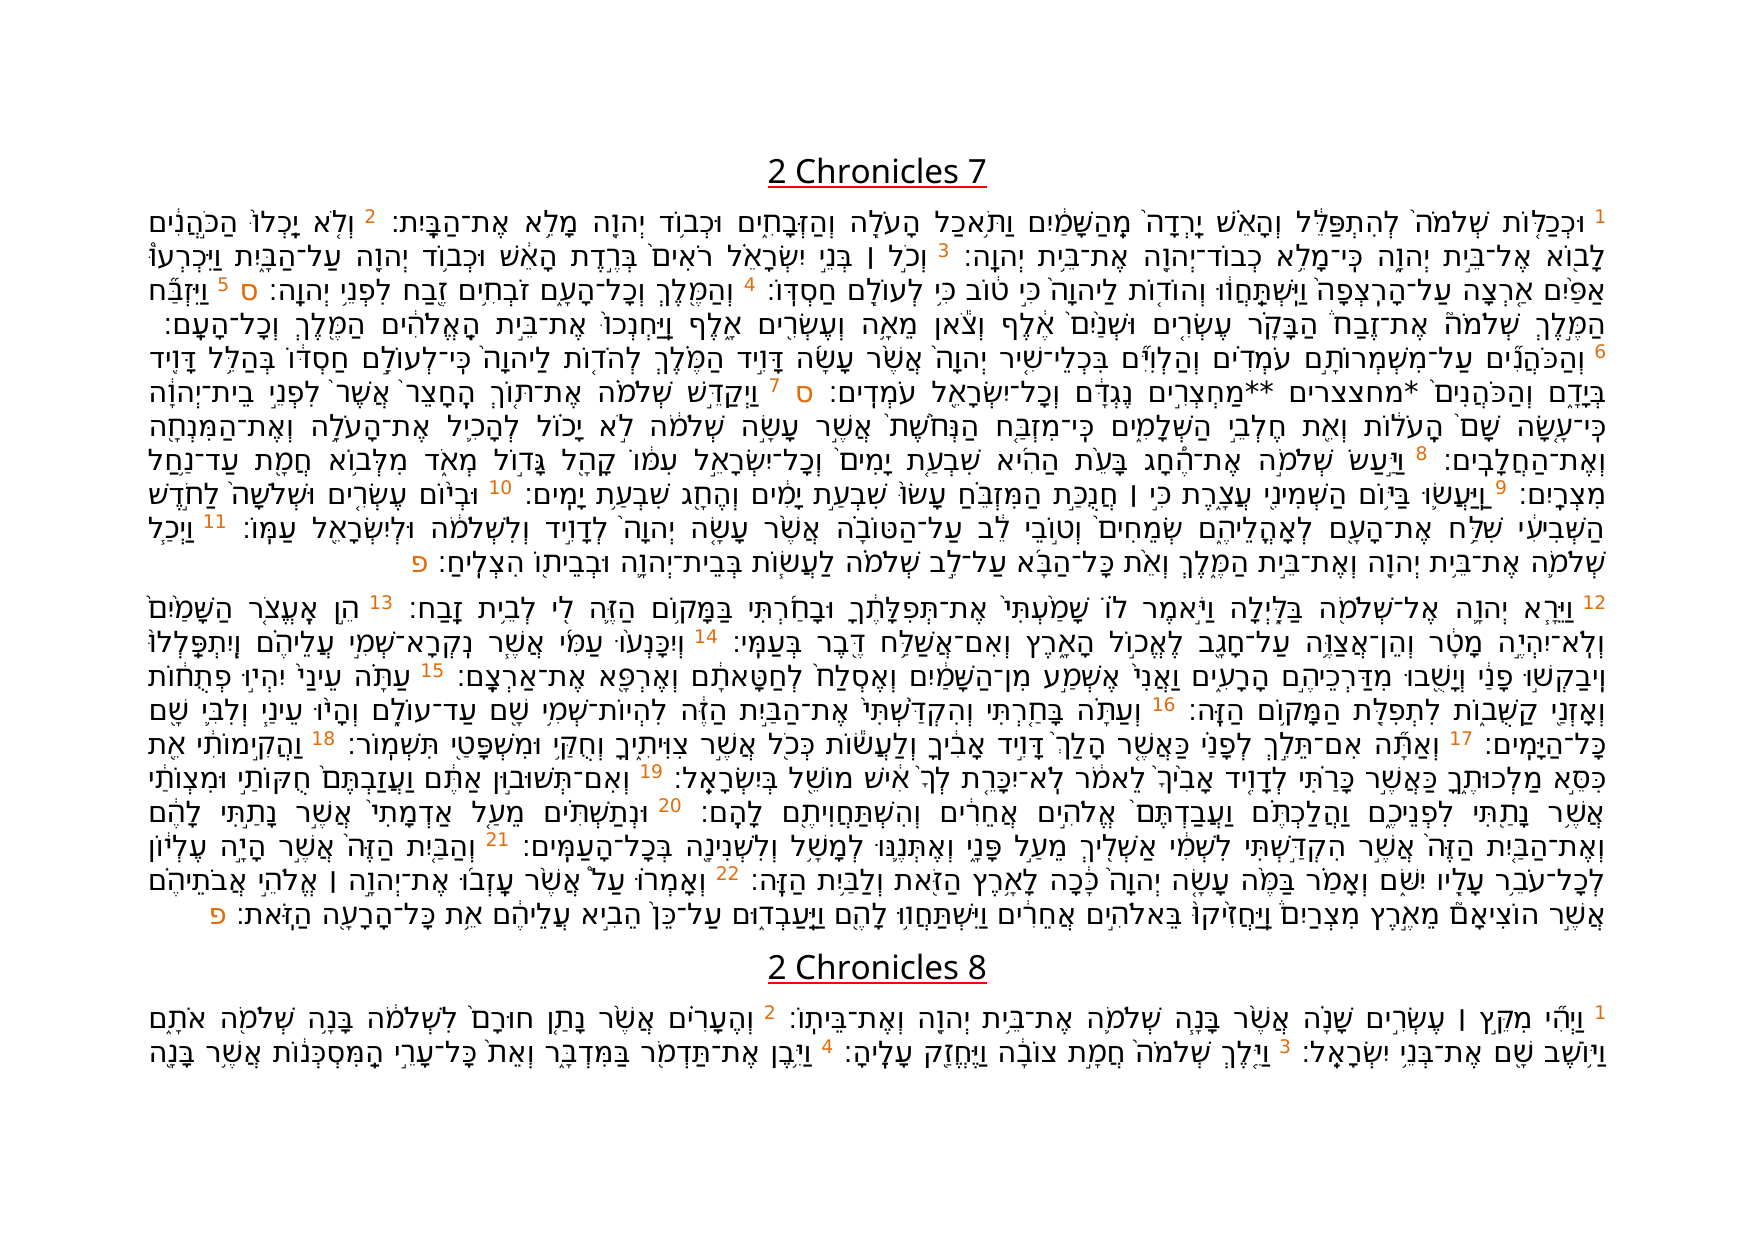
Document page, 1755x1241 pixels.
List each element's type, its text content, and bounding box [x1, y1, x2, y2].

text ‬‬12 וַיֵּרָ֧א יְהוָ֛ה אֶל־שְׁלֹמֹ֖ה בַּלָּ֑יְלָה וַיֹּ֣אמֶר ל֗וֹ שָׁמַ֙עְתִּי֙ אֶת־תְּפִלָּתֶ֔ךָ וּבָחַ֜רְתִּי בַּמָּק֥וֹם הַזֶּ֛ה לִ֖י לְבֵ֥ית זָֽבַח׃ ‬‬13 הֵ֣ן אֶֽעֱצֹ֤ר הַשָּׁמַ֙יִם֙ וְלֹֽא־יִהְיֶ֣ה מָטָ֔ר וְהֵן־אֲצַוֶּ֥ה עַל־חָגָ֖ב לֶאֱכ֣וֹל הָאָ֑רֶץ וְאִם־אֲשַׁלַּ֥ח דֶּ֖בֶר בְּעַמִּֽי׃ ‬‬14 וְיִכָּנְע֨וּ עַמִּ֜י אֲשֶׁ֧ר נִֽקְרָא־שְׁמִ֣י עֲלֵיהֶ֗ם וְיִֽתְפַּֽלְלוּ֙ וִֽיבַקְשׁ֣וּ פָנַ֔י וְיָשֻׁ֖בוּ מִדַּרְכֵיהֶ֣ם הָרָעִ֑ים וַאֲנִי֙ אֶשְׁמַ֣ע מִן־הַשָּׁמַ֔יִם וְאֶסְלַח֙ לְחַטָּאתָ֔ם וְאֶרְפָּ֖א אֶת־אַרְצָֽם׃ ‬‬15 עַתָּ֗ה עֵינַי֙ יִהְי֣וּ פְתֻח֔וֹת וְאָזְנַ֖י קַשֻּׁב֑וֹת לִתְפִלַּ֖ת הַמָּק֥וֹם הַזֶּֽה׃ ‬‬16 וְעַתָּ֗ה בָּחַ֤רְתִּי וְהִקְדַּ֙שְׁתִּי֙ אֶת־הַבַּ֣יִת הַזֶּ֔ה לִהְיוֹת־שְׁמִ֥י שָׁ֖ם עַד־עוֹלָ֑ם וְהָי֨וּ עֵינַ֧י וְלִבִּ֛י שָׁ֖ם כָּל־הַיָּמִֽים׃ ‬‬17 וְאַתָּ֞ה אִם־תֵּלֵ֣ךְ לְפָנַ֗י כַּאֲשֶׁ֤ר הָלַךְ֙ דָּוִ֣יד אָבִ֔יךָ וְלַעֲשׂ֕וֹת כְּכֹ֖ל אֲשֶׁ֣ר צִוִּיתִ֑יךָ וְחֻקַּ֥י וּמִשְׁפָּטַ֖י תִּשְׁמֽוֹר׃ ‬‬18 וַהֲקִ֣ימוֹתִ֔י אֵ֖ת כִּסֵּ֣א מַלְכוּתֶ֑ךָ כַּאֲשֶׁ֣ר כָּרַ֗תִּי לְדָוִ֤יד אָבִ֙יךָ֙ לֵאמֹ֔ר לֹֽא־יִכָּרֵ֤ת לְךָ֙ אִ֔ישׁ מוֹשֵׁ֖ל בְּיִשְׂרָאֵֽל׃ ‬‬19 וְאִם־תְּשׁוּב֣וּן אַתֶּ֔ם וַעֲזַבְתֶּם֙ חֻקּוֹתַ֣י וּמִצְוֺתַ֔י אֲשֶׁ֥ר נָתַ֖תִּי לִפְנֵיכֶ֑ם וַהֲלַכְתֶּ֗ם וַעֲבַדְתֶּם֙ אֱלֹהִ֣ים אֲחֵרִ֔ים וְהִשְׁתַּחֲוִיתֶ֖ם לָהֶֽם׃ ‬‬20 וּנְתַשְׁתִּ֗ים מֵעַ֤ל אַדְמָתִי֙ אֲשֶׁ֣ר נָתַ֣תִּי לָהֶ֔ם וְאֶת־הַבַּ֤יִת הַזֶּה֙ אֲשֶׁ֣ר הִקְדַּ֣שְׁתִּי לִשְׁמִ֔י אַשְׁלִ֖יךְ מֵעַ֣ל פָּנָ֑י וְאֶתְּנֶ֛נּוּ לְמָשָׁ֥ל וְלִשְׁנִינָ֖ה בְּכָל־הָעַמִּֽים׃ ‬‬21 וְהַבַּ֤יִת הַזֶּה֙ אֲשֶׁ֣ר הָיָ֣ה עֶלְי֔וֹן לְכָל־עֹבֵ֥ר עָלָ֖יו יִשֹּׁ֑ם וְאָמַ֗ר בַּמֶּ֨ה עָשָׂ֤ה יְהוָה֙ כָּ֔כָה לָאָ֥רֶץ הַזֹּ֖את וְלַבַּ֥יִת הַזֶּֽה׃ ‬‬22 וְאָמְר֗וּ עַל֩ אֲשֶׁ֨ר עָֽזְב֜וּ אֶת־יְהוָ֣ה ׀ אֱלֹהֵ֣י אֲבֹתֵיהֶ֗ם אֲשֶׁ֣ר הוֹצִיאָם֮ מֵאֶ֣רֶץ מִצְרַיִם֒ וַֽיַּחֲזִ֙יקוּ֙ בֵּאלֹהִ֣ים אֲחֵרִ֔ים וַיִּשְׁתַּחֲו֥וּ לָהֶ֖ם וַיַּֽעַבְד֑וּם עַל־כֵּן֙ הֵבִ֣יא עֲלֵיהֶ֔ם אֵ֥ת כָּל־הָרָעָ֖ה הַזֹּֽאת׃ פ ‬‬‬‬‬‬‬‬‬‬‬‬‬ [148, 592, 1606, 931]
text 1 וּכְכַלּ֤וֹת שְׁלֹמֹה֙ לְהִתְפַּלֵּ֔ל וְהָאֵ֗שׁ יָֽרְדָה֙ מֵֽהַשָּׁמַ֔יִם וַתֹּ֥אכַל הָעֹלָ֖ה וְהַזְּבָחִ֑ים וּכְב֥וֹד יְהוָ֖ה מָלֵ֥א אֶת־הַבָּֽיִת׃ 2 וְלֹ֤א יָֽכְלוּ֙ הַכֹּ֣הֲנִ֔ים לָב֖וֹא אֶל־בֵּ֣ית יְהוָ֑ה כִּֽי־מָלֵ֥א כְבוֹד־יְהוָ֖ה אֶת־בֵּ֥ית יְהוָֽה׃ ‬‬3 וְכֹ֣ל ׀ בְּנֵ֣י יִשְׂרָאֵ֗ל רֹאִים֙ בְּרֶ֣דֶת הָאֵ֔שׁ וּכְב֥וֹד יְהוָ֖ה עַל־הַבָּ֑יִת וַיִּכְרְעוּ֩ אַפַּ֨יִם אַ֤רְצָה עַל־הָרִֽצְפָה֙ וַיִּֽשְׁתּֽ͏ַחֲו֔וּ וְהוֹד֤וֹת לַיהוָה֙ כִּ֣י ט֔וֹב כִּ֥י לְעוֹלָ֖ם חַסְדּֽוֹ׃ ‬‬4 וְהַמֶּ֖לֶךְ וְכָל־הָעָ֑ם זֹבְחִ֥ים זֶ֖בַח לִפְנֵ֥י יְהוָֽה׃ ס ‬‬5 וַיִּזְבַּ֞ח הַמֶּ֣לֶךְ שְׁלֹמֹה֮ אֶת־זֶבַח֒ הַבָּקָ֗ר עֶשְׂרִ֤ים וּשְׁנַ֙יִם֙ אֶ֔לֶף וְצֹ֕אן מֵאָ֥ה וְעֶשְׂרִ֖ים אָ֑לֶף וַֽיַּחְנְכוּ֙ אֶת־בֵּ֣ית הֽ͏ָאֱלֹהִ֔ים הַמֶּ֖לֶךְ וְכָל־הָעָֽם׃ ‬‬6 וְהַכֹּהֲנִ֞ים עַל־מִשְׁמְרוֹתָ֣ם עֹמְדִ֗ים וְהַלְוִיִּ֞ם בִּכְלֵי־שִׁ֤יר יְהוָה֙ אֲשֶׁ֨ר עָשָׂ֜ה דָּוִ֣יד הַמֶּ֗לֶךְ לְהֹד֤וֹת לַיהוָה֙ כִּֽי־לְעוֹלָ֣ם חַסְדּ֔וֹ בְּהַלֵּ֥ל דָּוִ֖יד בְּיָדָ֑ם וְהַכֹּהֲנִים֙ *מחצצרים **מַחְצְרִ֣ים נֶגְדָּ֔ם וְכָל־יִשְׂרָאֵ֖ל עֹמְדִֽים׃ ס ‬‬7 וַיְקַדֵּ֣שׁ שְׁלֹמֹ֗ה אֶת־תּ֤וֹךְ הֶֽחָצֵר֙ אֲשֶׁר֙ לִפְנֵ֣י בֵית־יְהוָ֔ה כִּֽי־עָ֤שָׂה שָׁם֙ הָֽעֹל֔וֹת וְאֵ֖ת חֶלְבֵ֣י הַשְּׁלָמִ֑ים כִּֽי־מִזְבַּ֤ח הַנְּחֹ֙שֶׁת֙ אֲשֶׁ֣ר עָשָׂ֣ה שְׁלֹמֹ֔ה לֹ֣א יָכ֗וֹל לְהָכִ֛יל אֶת־הָעֹלָ֥ה וְאֶת־הַמִּנְחָ֖ה וְאֶת־הַחֲלָבִֽים׃ ‬‬8 וַיַּ֣עַשׂ שְׁלֹמֹ֣ה אֶת־הֶ֠חָג בָּעֵ֨ת הַהִ֜יא שִׁבְעַ֤ת יָמִים֙ וְכָל־יִשְׂרָאֵ֣ל עִמּ֔וֹ קָהָ֖ל גָּד֣וֹל מְאֹ֑ד מִלְּב֥וֹא חֲמָ֖ת עַד־נַ֥חַל מִצְרָֽיִם׃ ‬‬9 וֽ͏ַיַּעֲשׂ֛וּ בַּיּ֥וֹם הַשְּׁמִינִ֖י עֲצָ֑רֶת כִּ֣י ׀ חֲנֻכַּ֣ת הַמִּזְבֵּ֗חַ עָשׂוּ֙ שִׁבְעַ֣ת יָמִ֔ים וְהֶחָ֖ג שִׁבְעַ֥ת יָמִֽים׃ ‬‬10 וּבְי֨וֹם עֶשְׂרִ֤ים וּשְׁלֹשָׁה֙ לַחֹ֣דֶשׁ הַשְּׁבִיעִ֔י שִׁלַּ֥ח אֶת־הָעָ֖ם לְאָהֳלֵיהֶ֑ם שְׂמֵחִים֙ וְט֣וֹבֵי לֵ֔ב עַל־הַטּוֹבָ֗ה אֲשֶׁ֨ר עָשָׂ֤ה יְהוָה֙ לְדָוִ֣יד וְלִשְׁלֹמֹ֔ה וּלְיִשְׂרָאֵ֖ל עַמּֽוֹ׃ ‬‬11 וַיְכַ֧ל שְׁלֹמֹ֛ה אֶת־בֵּ֥ית יְהוָ֖ה וְאֶת־בֵּ֣ית הַמֶּ֑לֶךְ וְאֵ֨ת כָּל־הַבָּ֜א עַל־לֵ֣ב שְׁלֹמֹ֗ה לַעֲשׂ֧וֹת בְּבֵית־יְהוָ֛ה וּבְבֵית֖וֹ הִצְלִֽיחַ׃ פ ‬‬‬‬‬‬‬‬‬‬ [148, 206, 1606, 579]
text 2 Chronicles 7 [148, 148, 1606, 193]
text 2 Chronicles 8 [148, 944, 1606, 989]
text 1 וַיְהִ֞י מִקֵּ֣ץ ׀ עֶשְׂרִ֣ים שָׁנָ֗ה אֲשֶׁ֨ר בָּנָ֧ה שְׁלֹמֹ֛ה אֶת־בֵּ֥ית יְהוָ֖ה וְאֶת־בֵּיתֽוֹ׃ 2 וְהֶעָרִ֗ים אֲשֶׁ֨ר נָתַ֤ן חוּרָם֙ לִשְׁלֹמֹ֔ה בָּנָ֥ה שְׁלֹמֹ֖ה אֹתָ֑ם וַיּ֥וֹשֶׁב שָׁ֖ם אֶת־בְּנֵ֥י יִשְׂרָאֵֽל׃ ‬‬3 וַיֵּ֤לֶךְ שְׁלֹמֹה֙ חֲמָ֣ת צוֹבָ֔ה וַיֶּחֱזַ֖ק עָלֶֽיהָ׃ ‬‬4 וַיִּ֥בֶן אֶת־תַּדְמֹ֖ר בַּמִּדְבָּ֑ר וְאֵת֙ כָּל־עָרֵ֣י הַֽמִּסְכְּנ֔וֹת אֲשֶׁ֥ר בָּנָ֖ה [148, 1002, 1606, 1069]
